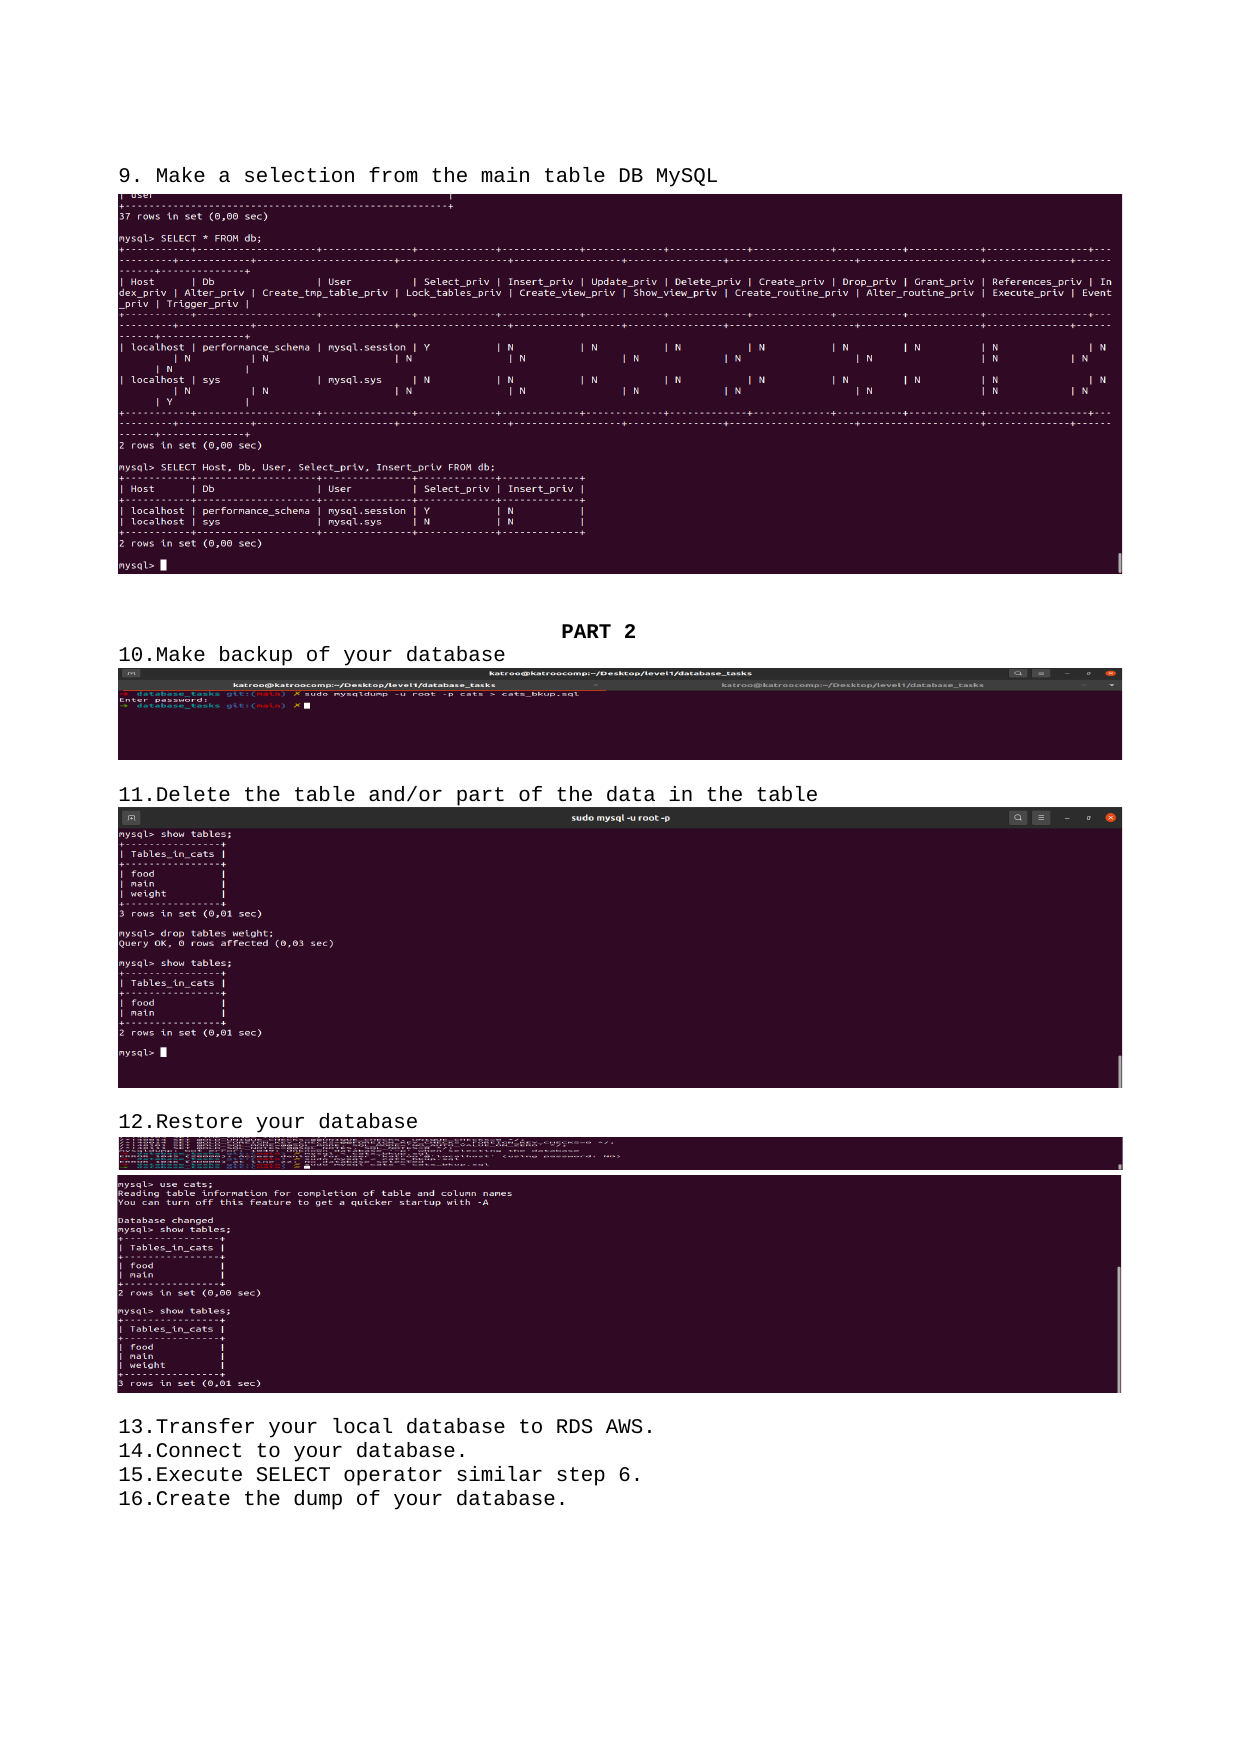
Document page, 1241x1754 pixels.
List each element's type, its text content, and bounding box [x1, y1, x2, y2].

text 11.Delete the table and/or part of the data in the table [118, 783, 1122, 807]
picture [118, 807, 1123, 1088]
text 14.Connect to your database. [118, 1440, 1122, 1464]
text 12.Restore your database [118, 1111, 1122, 1135]
text 15.Execute SELECT operator similar step 6. [118, 1464, 1122, 1487]
text 9. Make a selection from the main table DB MySQL [118, 165, 1122, 189]
text 10.Make backup of your database [118, 644, 1122, 668]
text PART 2 [118, 621, 1122, 644]
text 16.Create the dump of your database. [118, 1487, 1122, 1511]
text 13.Transfer your local database to RDS AWS. [118, 1417, 1122, 1440]
picture [118, 194, 1123, 574]
picture [117, 1175, 1122, 1393]
